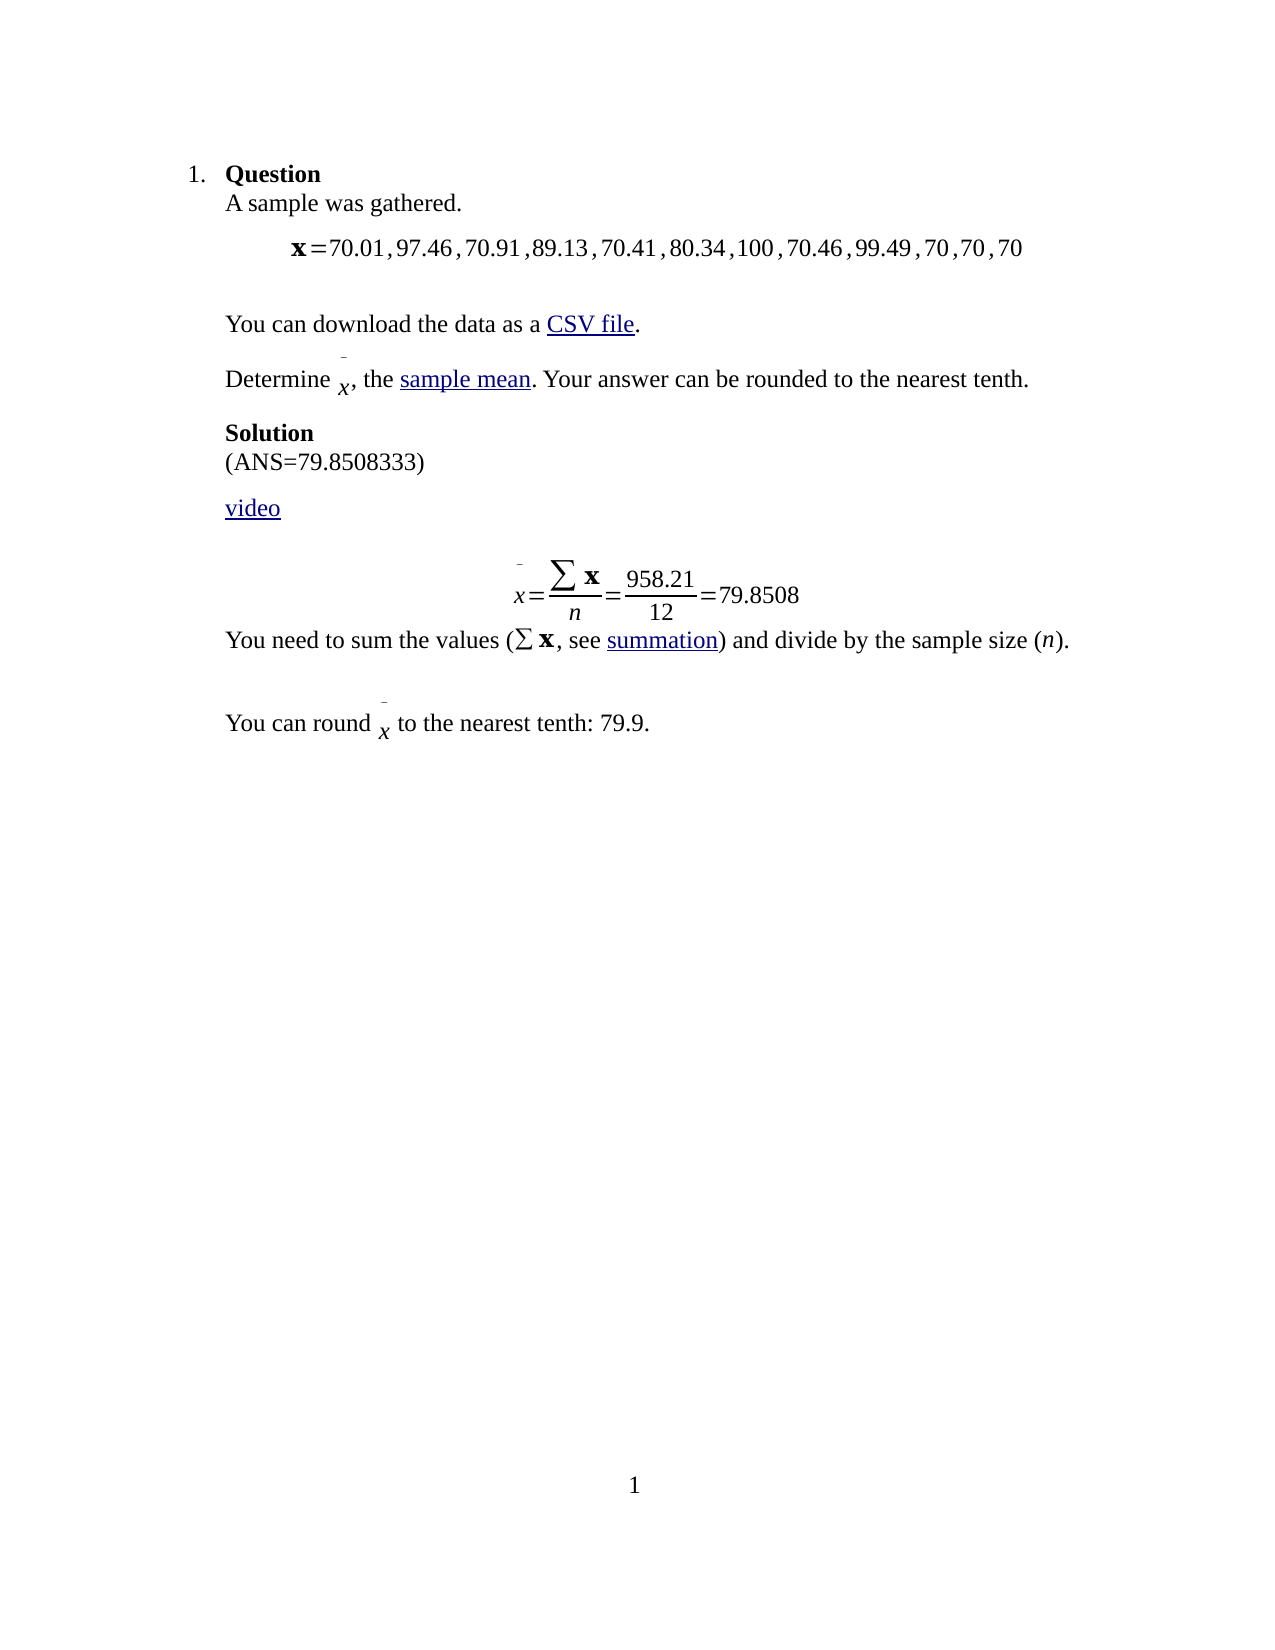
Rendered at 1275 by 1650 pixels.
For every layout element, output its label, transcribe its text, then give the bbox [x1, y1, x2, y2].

list You can round to the nearest tenth: 79.9. [187, 700, 1125, 744]
list Question A sample was gathered. [187, 159, 1125, 216]
list You need to sum the values (, see summation) and divide by the sample size (). [187, 540, 1125, 654]
list You can download the data as a CSV file. [187, 309, 1125, 338]
list video [187, 493, 1125, 522]
list Determine , the sample mean. Your answer can be rounded to the nearest tenth. [187, 356, 1125, 400]
list Solution (ANS=79.8508333) [187, 418, 1125, 476]
